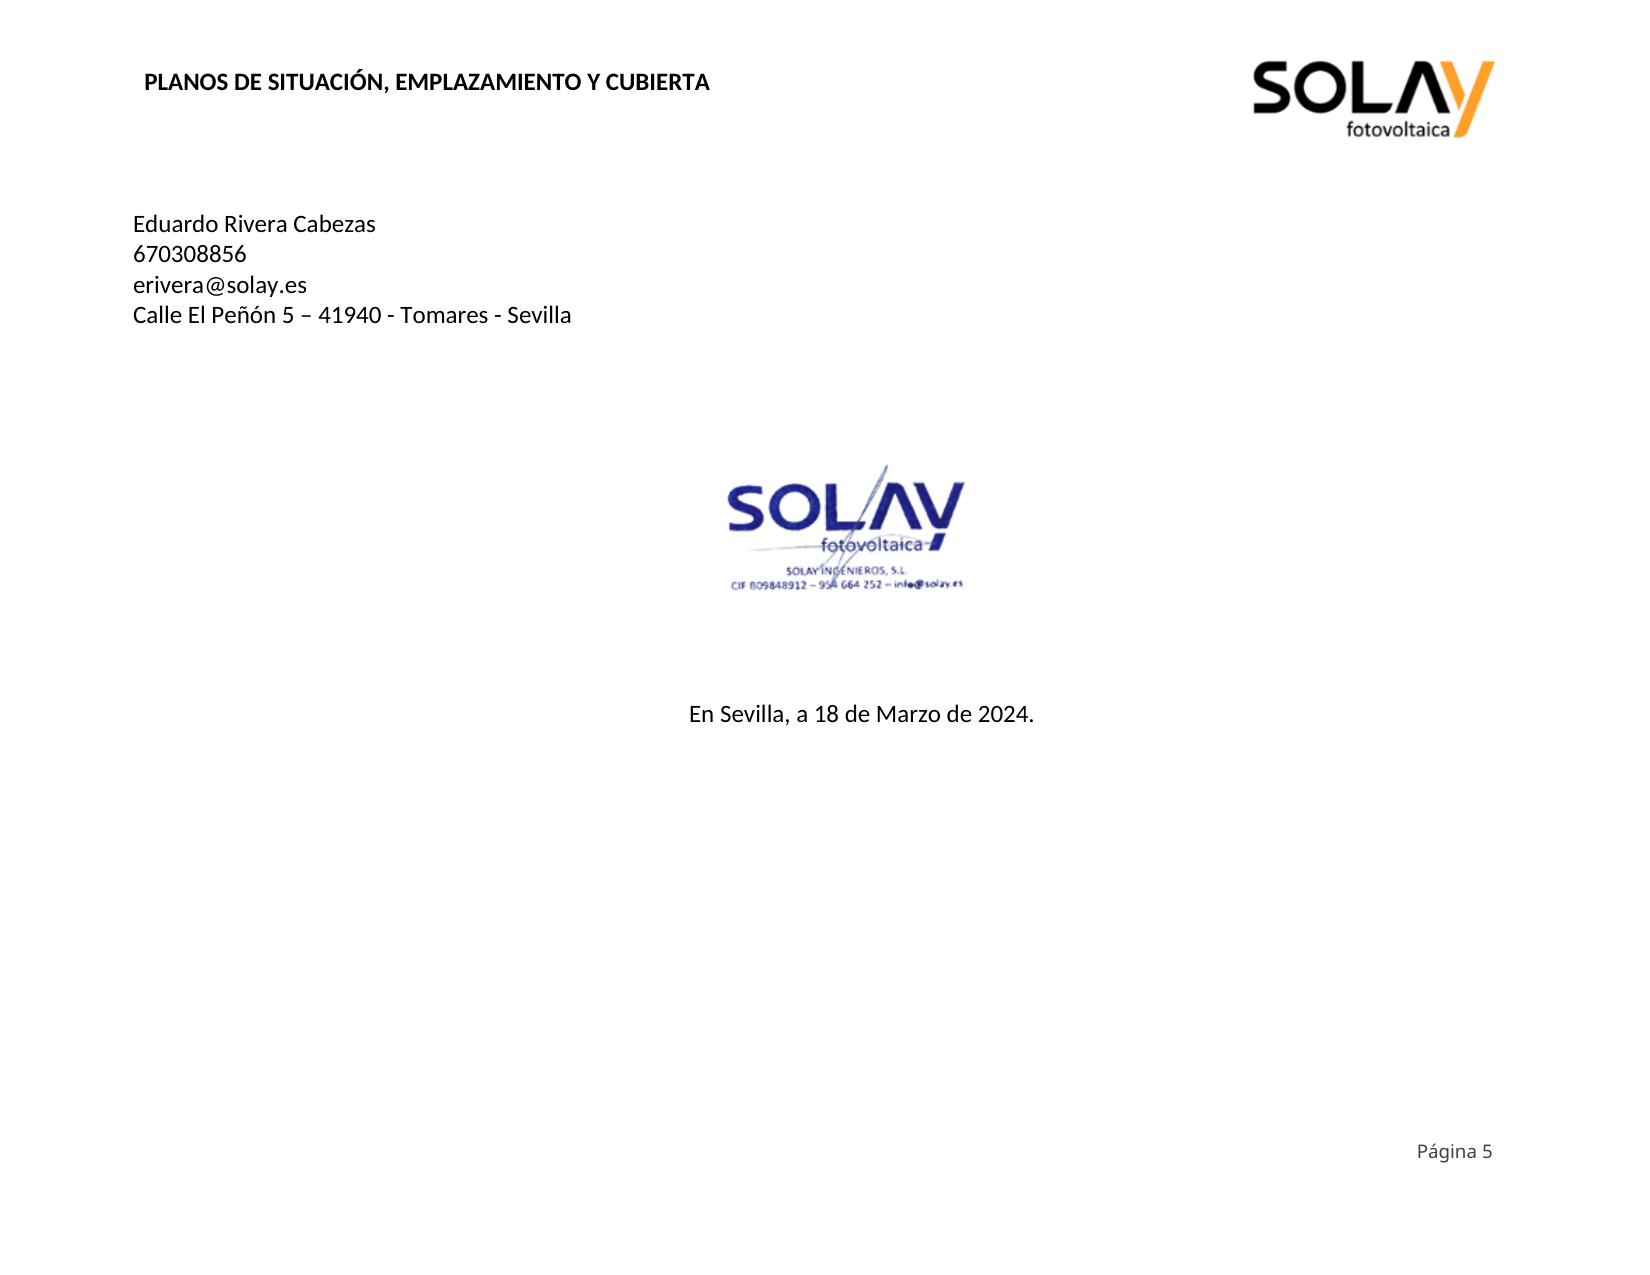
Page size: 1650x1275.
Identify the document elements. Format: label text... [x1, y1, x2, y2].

text Eduardo Rivera Cabezas [133, 208, 1591, 238]
text En Sevilla, a 18 de Marzo de 2024. [133, 698, 1591, 729]
text Calle El Peñón 5 – 41940 - Tomares - Sevilla [133, 299, 1591, 330]
text 670308856 [133, 238, 1591, 269]
text erivera@solay.es [133, 269, 1591, 299]
